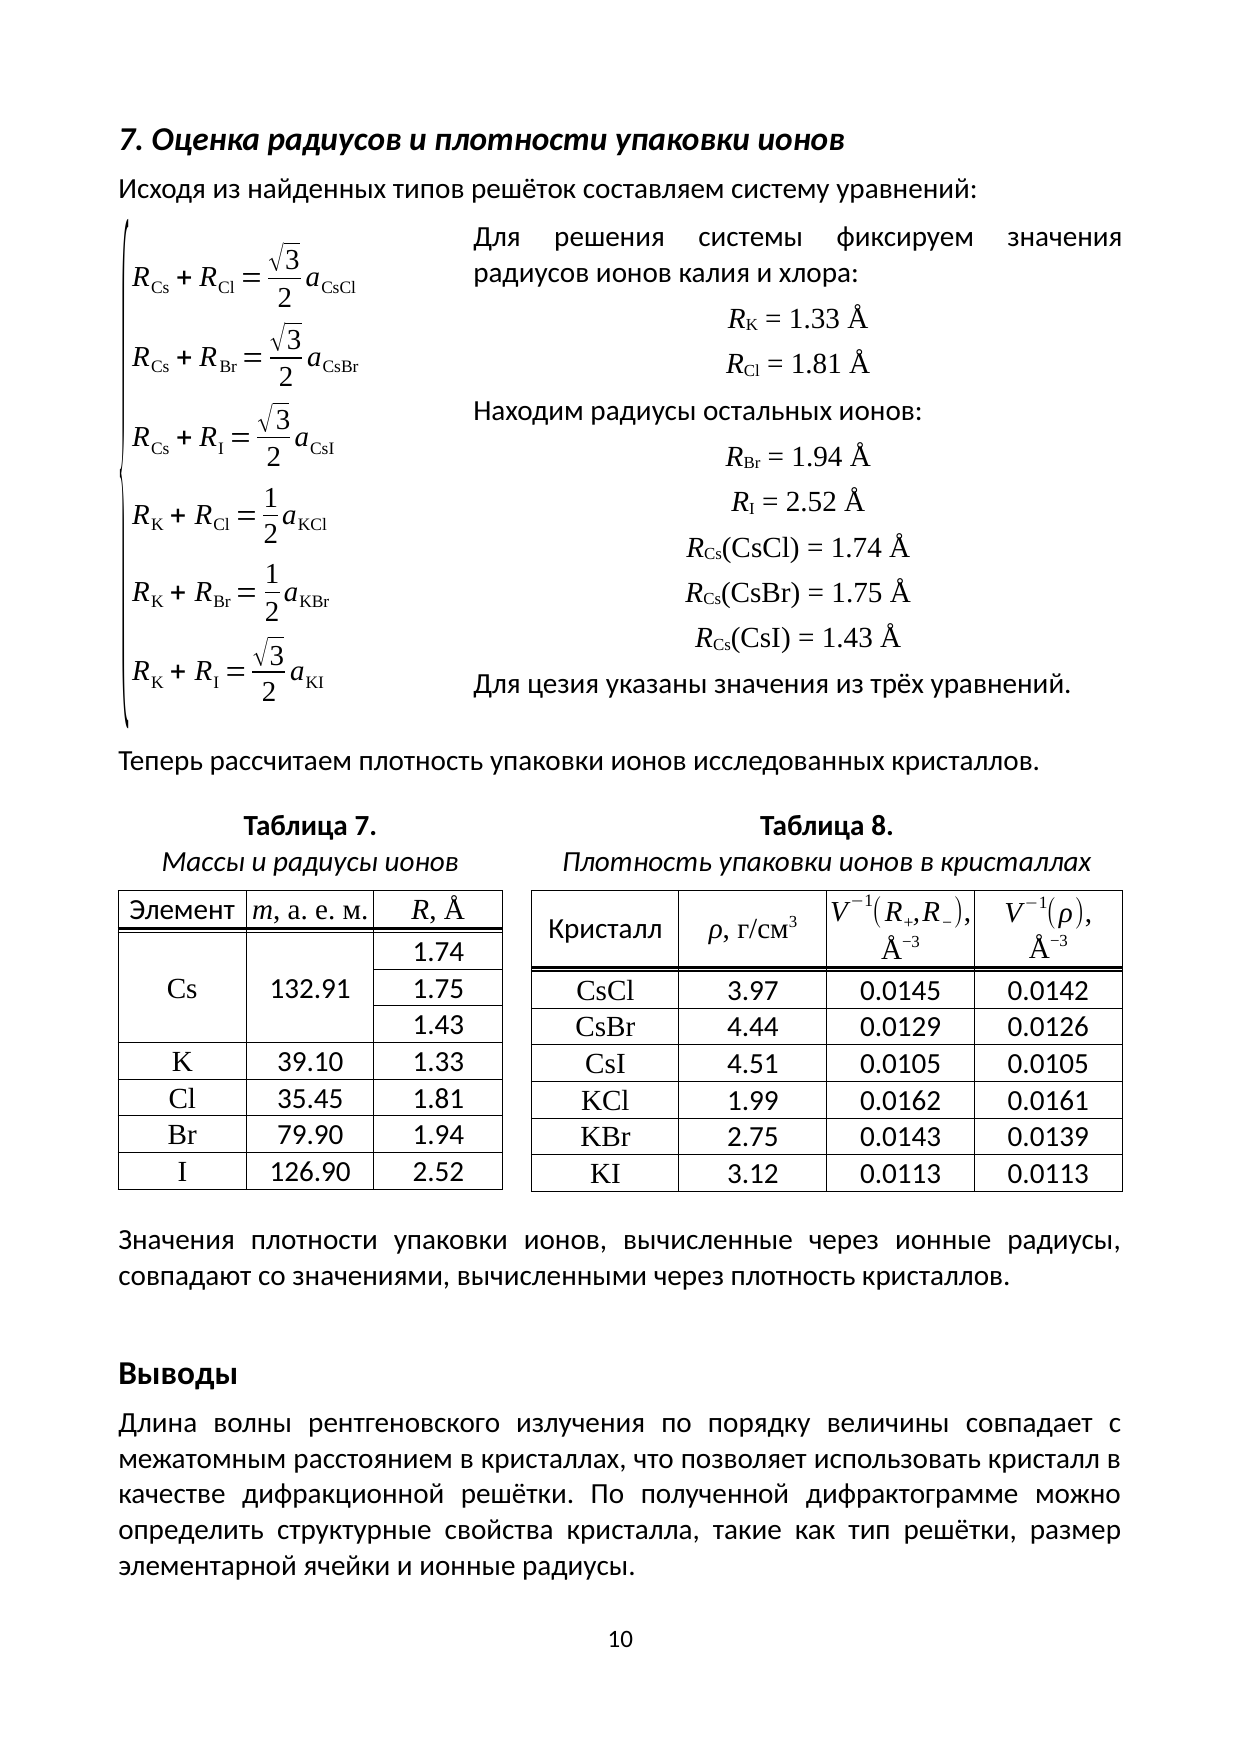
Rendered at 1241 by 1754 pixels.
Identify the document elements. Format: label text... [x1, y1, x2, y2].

table_cell K [119, 1043, 246, 1079]
table_header Таблица 8. Плотность упаковки ионов в кристаллах [531, 807, 1122, 890]
table_cell KBr [532, 1119, 678, 1154]
table_cell Cl [119, 1080, 246, 1115]
table_cell 0.0113 [975, 1155, 1122, 1191]
table_cell 0.0145 [827, 972, 974, 1007]
table_cell 0.0126 [975, 1009, 1122, 1044]
table_cell 3.12 [679, 1155, 826, 1191]
table_cell 1.75 [374, 970, 502, 1005]
table_cell 132.91 [247, 933, 373, 1042]
table_cell I [119, 1153, 246, 1189]
table_header Таблица 7. Массы и радиусы ионов [118, 807, 502, 890]
table_cell 1.74 [374, 933, 502, 969]
text Теперь рассчитаем плотность упаковки ионов исследованных кристаллов. [118, 742, 1122, 778]
table_header , Å−3 [975, 891, 1122, 966]
table_cell 1.99 [679, 1082, 826, 1117]
table_header [502, 807, 531, 1192]
table_cell 0.0139 [975, 1119, 1122, 1154]
text Значения плотности упаковки ионов, вычисленные через ионные радиусы, совпадают со значениями, вычисленными через плотность кристаллов. [118, 1221, 1122, 1293]
table_cell 0.0142 [975, 972, 1122, 1007]
table_cell CsCl [532, 972, 678, 1007]
table_cell 0.0113 [827, 1155, 974, 1191]
table_header Кристалл [532, 891, 678, 966]
text Длина волны рентгеновского излучения по порядку величины совпадает с межатомным расстоянием в кристаллах, что позволяет использовать кристалл в качестве дифракционной решётки. По полученной дифрактограмме можно определить структурные свойства кристалла, такие как тип решётки, размер элементарной ячейки и ионные радиусы. [118, 1404, 1122, 1582]
table_cell 4.51 [679, 1045, 826, 1081]
table_cell 3.97 [679, 972, 826, 1007]
table_cell Br [119, 1116, 246, 1152]
table_cell KI [532, 1155, 678, 1191]
table_cell 39.10 [247, 1043, 373, 1079]
table_cell 0.0129 [827, 1009, 974, 1044]
subtitle Выводы [118, 1352, 1122, 1392]
table_cell 0.0143 [827, 1119, 974, 1154]
table_cell 0.0161 [975, 1082, 1122, 1117]
table_header Элемент [119, 891, 246, 927]
table_cell 1.81 [374, 1080, 502, 1115]
table_cell 79.90 [247, 1116, 373, 1152]
table_header [118, 218, 473, 742]
table_cell 4.44 [679, 1009, 826, 1044]
text Исходя из найденных типов решёток составляем систему уравнений: [118, 171, 1122, 206]
table_cell 1.33 [374, 1043, 502, 1079]
subtitle Оценка радиусов и плотности упаковки ионов [118, 118, 1122, 159]
table_header ρ, г/см3 [679, 891, 826, 966]
table_header Для решения системы фиксируем значения радиусов ионов калия и хлора: RK = 1.33 Å RCl = 1.81 Å Находим радиусы остальных ионов: RBr = 1.94 Å RI = 2.52 Å RCs(СsCl) = 1.74 Å RCs(СsBr) = 1.75 Å RCs(СsI) = 1.43 Å Для цезия указаны значения из трёх уравнений. [473, 218, 1123, 742]
table_cell 2.52 [374, 1153, 502, 1189]
table_header , Å−3 [827, 891, 974, 966]
table_cell CsBr [532, 1009, 678, 1044]
table_header m, а. е. м. [247, 891, 373, 927]
table_cell 1.43 [374, 1006, 502, 1042]
table_header R, Å [374, 891, 502, 927]
table_cell 0.0105 [975, 1045, 1122, 1081]
table_cell 1.94 [374, 1116, 502, 1152]
table_cell 0.0105 [827, 1045, 974, 1081]
table_cell Cs [119, 933, 246, 1042]
table_cell 2.75 [679, 1119, 826, 1154]
table_cell 126.90 [247, 1153, 373, 1189]
table_cell KCl [532, 1082, 678, 1117]
table_cell 35.45 [247, 1080, 373, 1115]
table_cell 0.0162 [827, 1082, 974, 1117]
table_cell CsI [532, 1045, 678, 1081]
